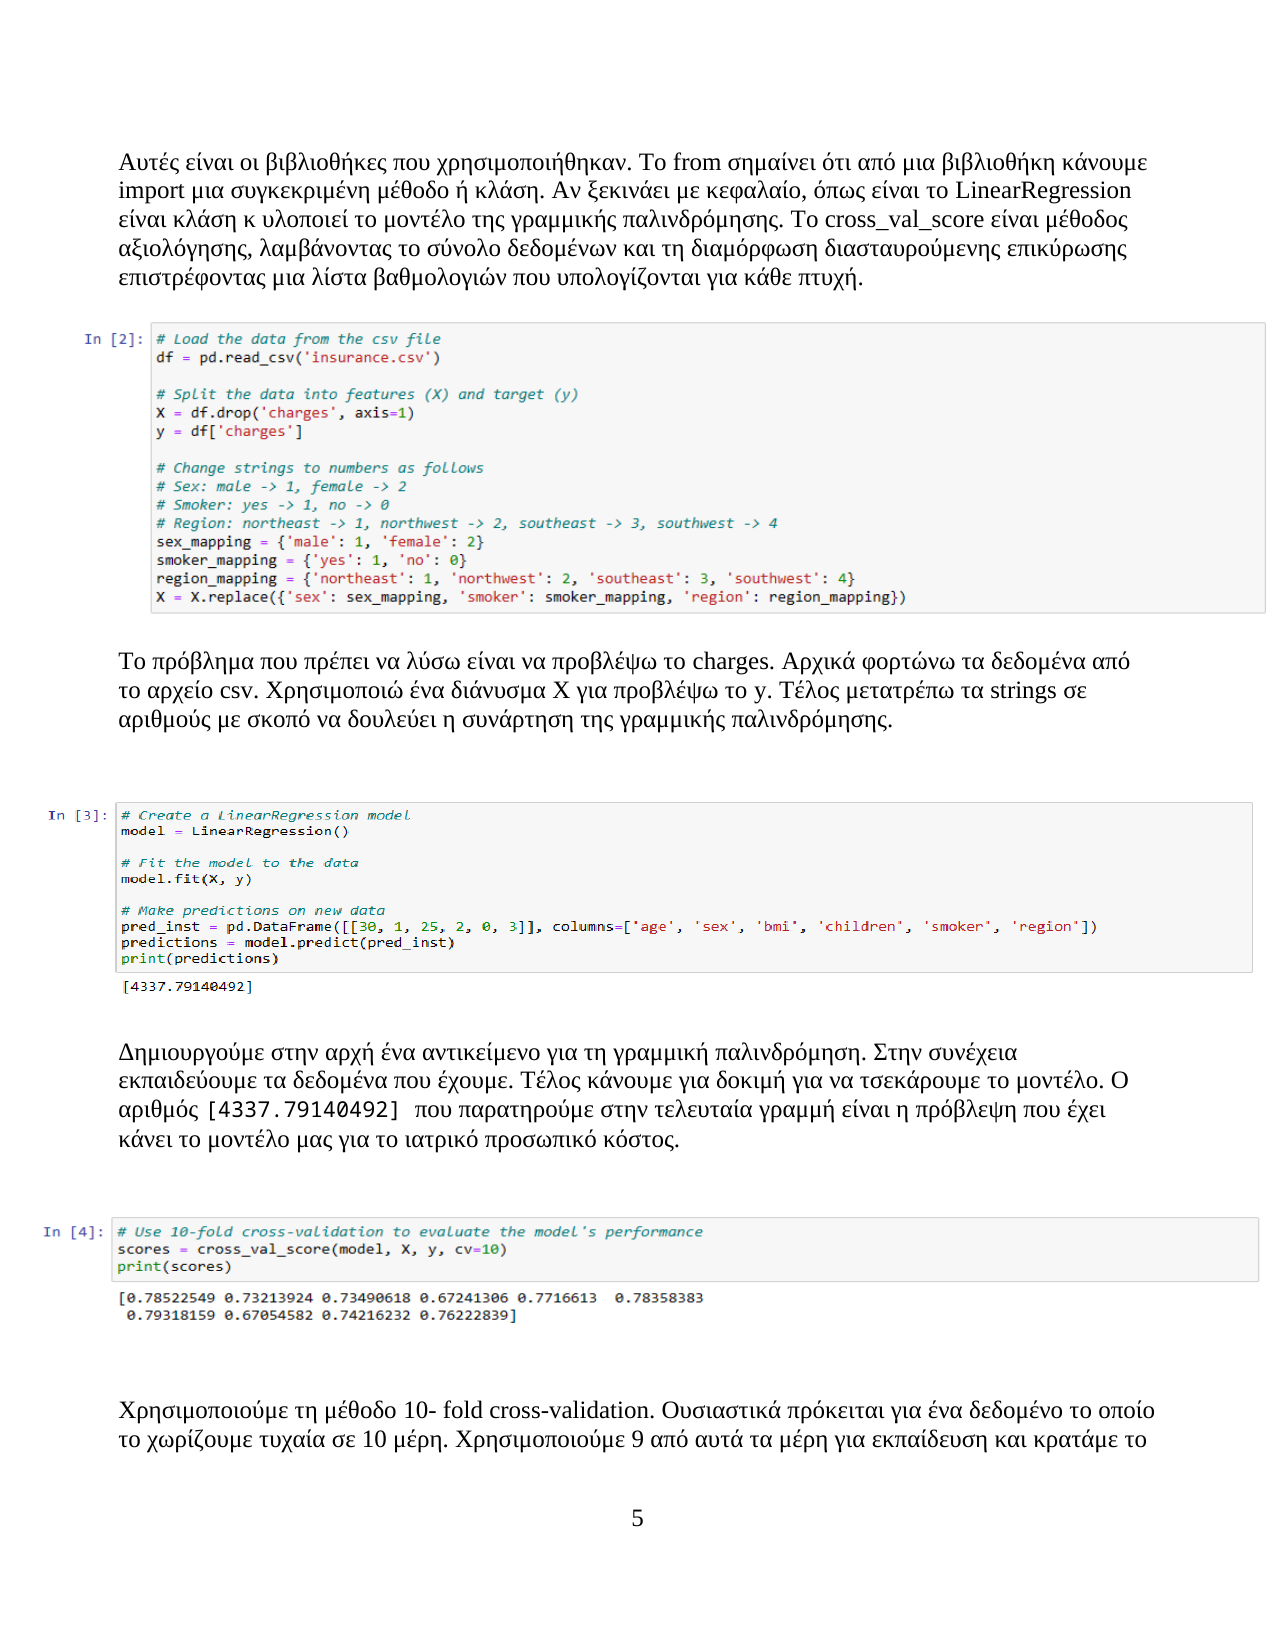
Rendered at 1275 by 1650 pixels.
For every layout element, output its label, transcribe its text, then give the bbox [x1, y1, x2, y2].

text Δημιουργούμε στην αρχή ένα αντικείμενο για τη γραμμική παλινδρόμηση. Στην συνέχεια εκπαιδεύουμε τα δεδομένα που έχουμε. Τέλος κάνουμε για δοκιμή για να τσεκάρουμε το μοντέλο. Ο αριθμός [4337.79140492] που παρατηρούμε στην τελευταία γραμμή είναι η πρόβλεψη που έχει κάνει το μοντέλο μας για το ιατρικό προσωπικό κόστος. [118, 1037, 1157, 1153]
text Το πρόβλημα που πρέπει να λύσω είναι να προβλέψω το charges. Αρχικά φορτώνω τα δεδομένα από το αρχείο csv. Χρησιμοποιώ ένα διάνυσμα Χ για προβλέψω το y. Τέλος μετατρέπω τα strings σε αριθμούς με σκοπό να δουλεύει η συνάρτηση της γραμμικής παλινδρόμησης. [118, 646, 1157, 733]
picture [3, 1210, 1272, 1338]
picture [33, 319, 1275, 618]
text Χρησιμοποιούμε τη μέθοδο 10- fold cross-validation. Ουσιαστικά πρόκειται για ένα δεδομένο το οποίο το χωρίζουμε τυχαία σε 10 μέρη. Χρησιμοποιούμε 9 από αυτά τα μέρη για εκπαίδευση και κρατάμε το [118, 1395, 1157, 1453]
text Αυτές είναι οι βιβλιοθήκες που χρησιμοποιήθηκαν. Το from σημαίνει ότι από μια βιβλιοθήκη κάνουμε import μια συγκεκριμένη μέθοδο ή κλάση. Αν ξεκινάει με κεφαλαίο, όπως είναι το LinearRegression είναι κλάση κ υλοποιεί το μοντέλο της γραμμικής παλινδρόμησης. Το cross_val_score είναι μέθοδος αξιολόγησης, λαμβάνοντας το σύνολο δεδομένων και τη διαμόρφωση διασταυρούμενης επικύρωσης επιστρέφοντας μια λίστα βαθμολογιών που υπολογίζονται για κάθε πτυχή. [118, 147, 1157, 291]
picture [6, 790, 1275, 1008]
